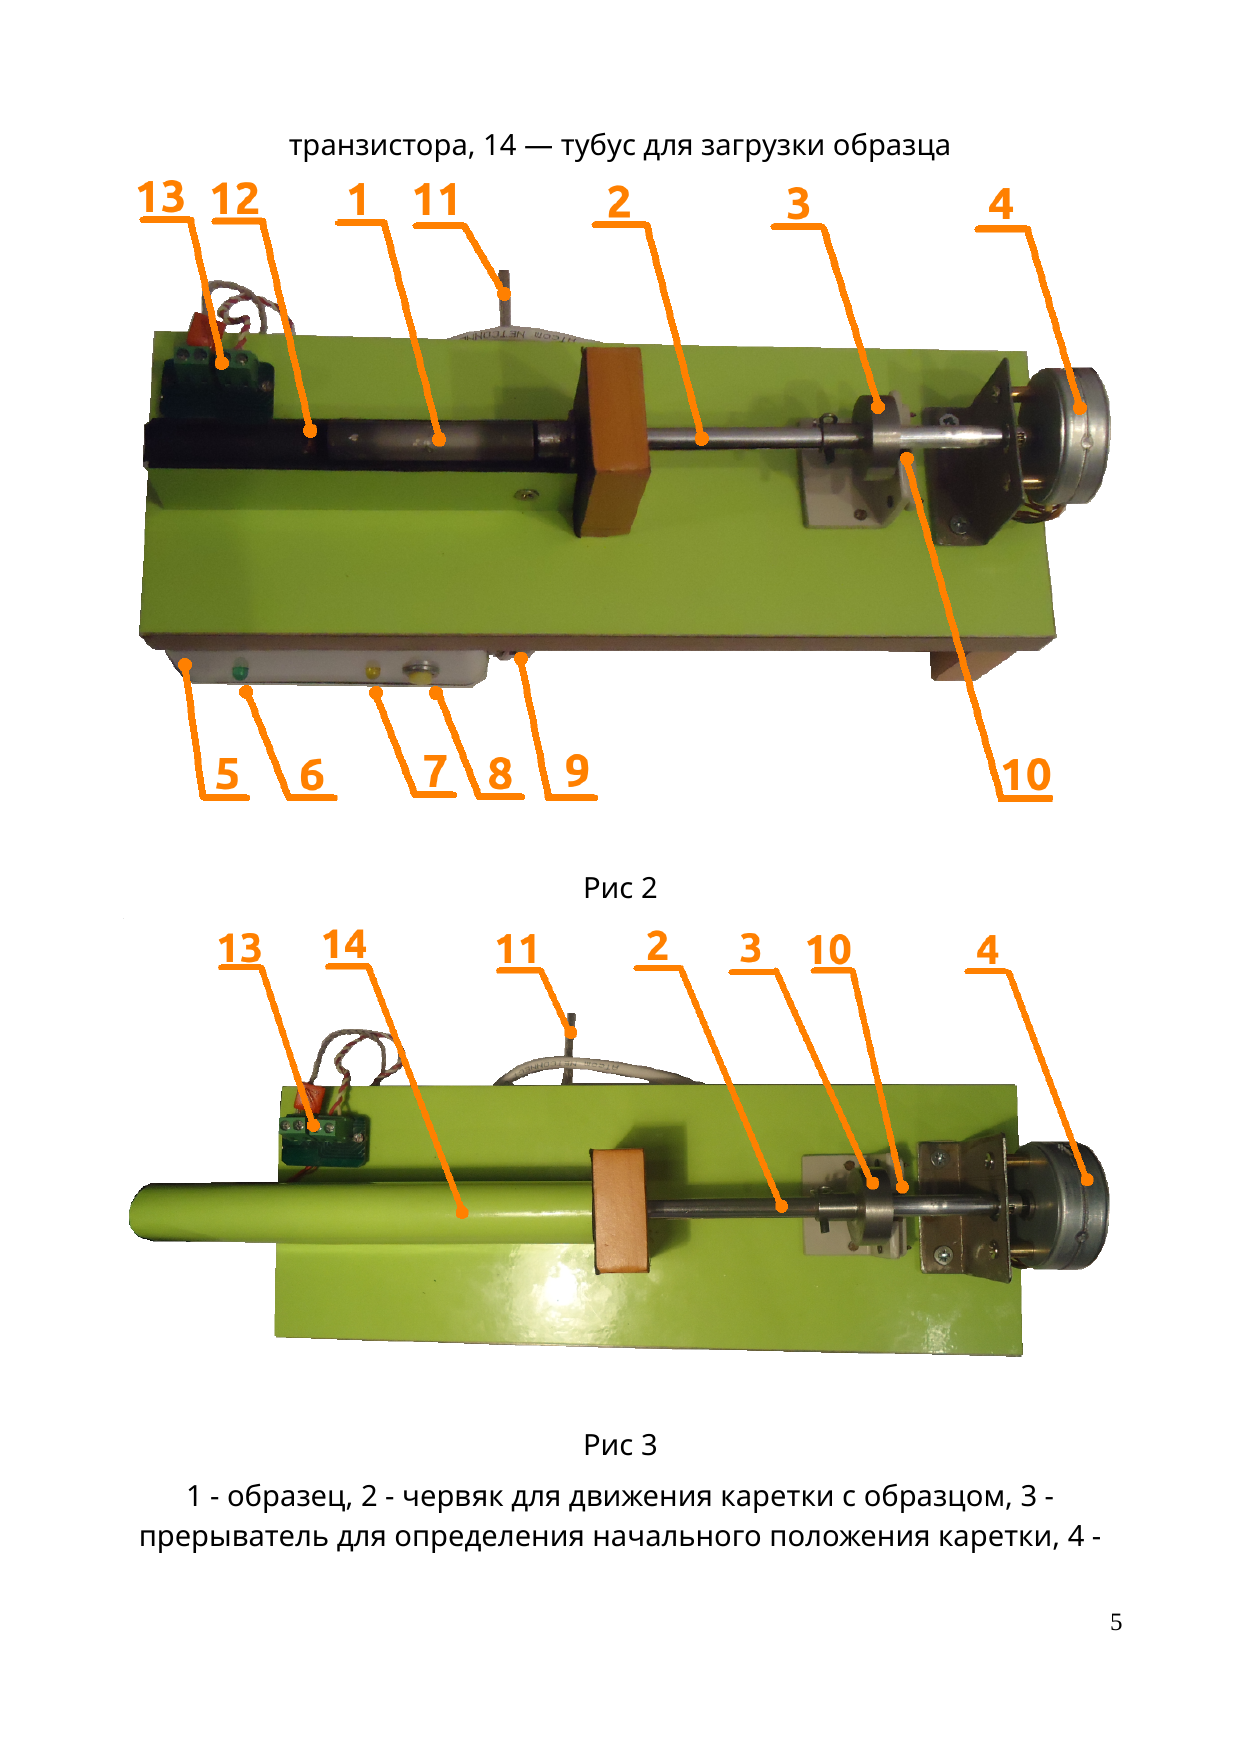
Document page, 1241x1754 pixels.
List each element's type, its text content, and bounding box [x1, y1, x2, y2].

picture [123, 918, 1117, 1373]
table_cell [119, 170, 1122, 862]
table_cell Рис 3 [119, 1419, 1122, 1469]
picture [123, 175, 1117, 817]
table_cell [119, 914, 1122, 1418]
table_cell транзистора, 14 — тубус для загрузки образца [119, 119, 1122, 169]
table_cell Рис 2 [119, 863, 1122, 913]
table_cell 1 - образец, 2 - червяк для движения каретки с образцом, 3 - прерыватель для определения начального положения каретки, 4 [119, 1470, 1122, 1560]
